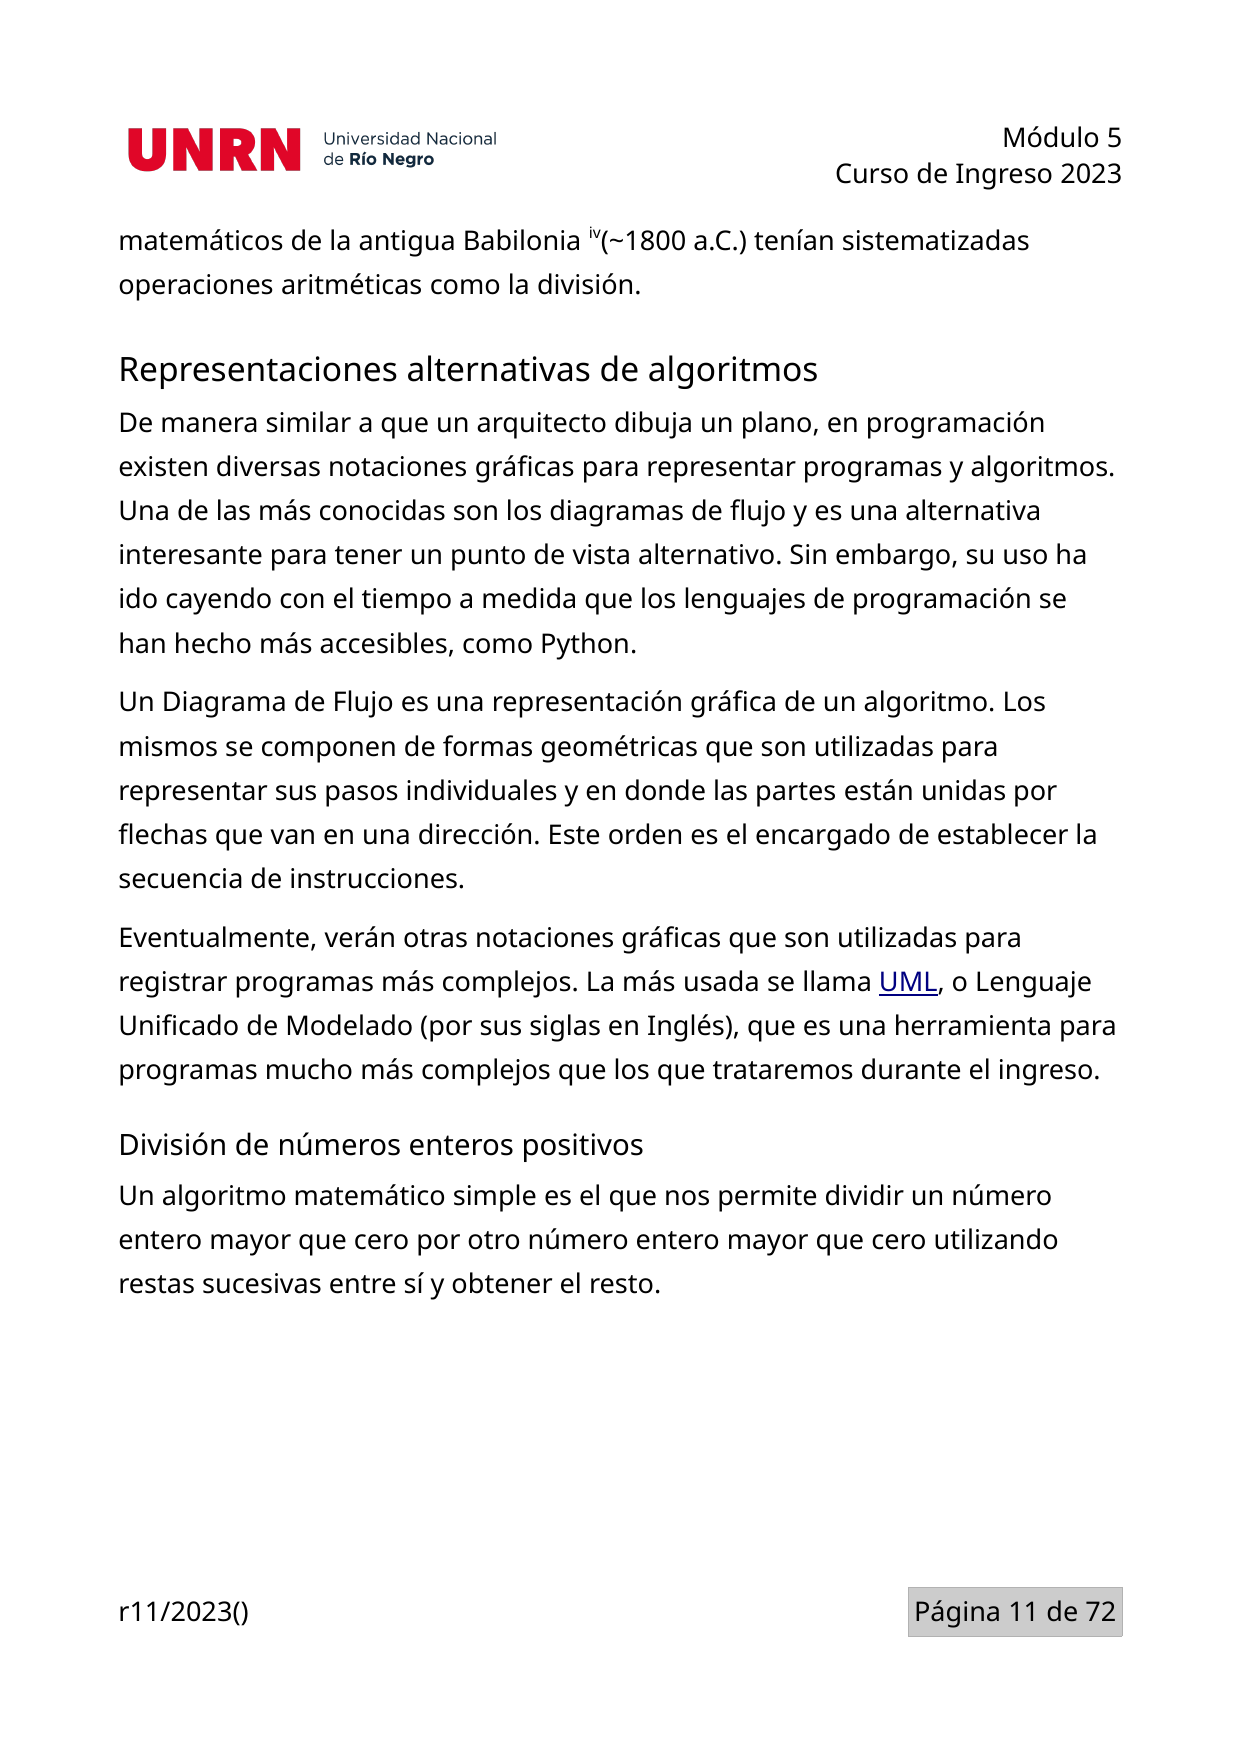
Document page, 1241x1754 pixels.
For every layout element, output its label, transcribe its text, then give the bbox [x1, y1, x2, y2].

text Un Diagrama de Flujo es una representación gráfica de un algoritmo. Los mismos se componen de formas geométricas que son utilizadas para representar sus pasos individuales y en donde las partes están unidas por flechas que van en una dirección. Este orden es el encargado de establecer la secuencia de instrucciones. [118, 683, 1122, 896]
text matemáticos de la antigua Babilonia (~1800 a.C.) tenían sistematizadas operaciones aritméticas como la división. [118, 221, 1122, 302]
text Eventualmente, verán otras notaciones gráficas que son utilizadas para registrar programas más complejos. La más usada se llama UML, o Lenguaje Unificado de Modelado (por sus siglas en Inglés), que es una herramienta para programas mucho más complejos que los que trataremos durante el ingreso. [118, 918, 1122, 1088]
picture [118, 118, 505, 180]
subtitle División de números enteros positivos [118, 1124, 1122, 1164]
subtitle Representaciones alternativas de algoritmos [118, 345, 1122, 391]
text De manera similar a que un arquitecto dibuja un plano, en programación existen diversas notaciones gráficas para representar programas y algoritmos. Una de las más conocidas son los diagramas de flujo y es una alternativa interesante para tener un punto de vista alternativo. Sin embargo, su uso ha ido cayendo con el tiempo a medida que los lenguajes de programación se han hecho más accesibles, como Python. [118, 403, 1122, 661]
text Un algoritmo matemático simple es el que nos permite dividir un número entero mayor que cero por otro número entero mayor que cero utilizando restas sucesivas entre sí y obtener el resto. [118, 1177, 1122, 1302]
